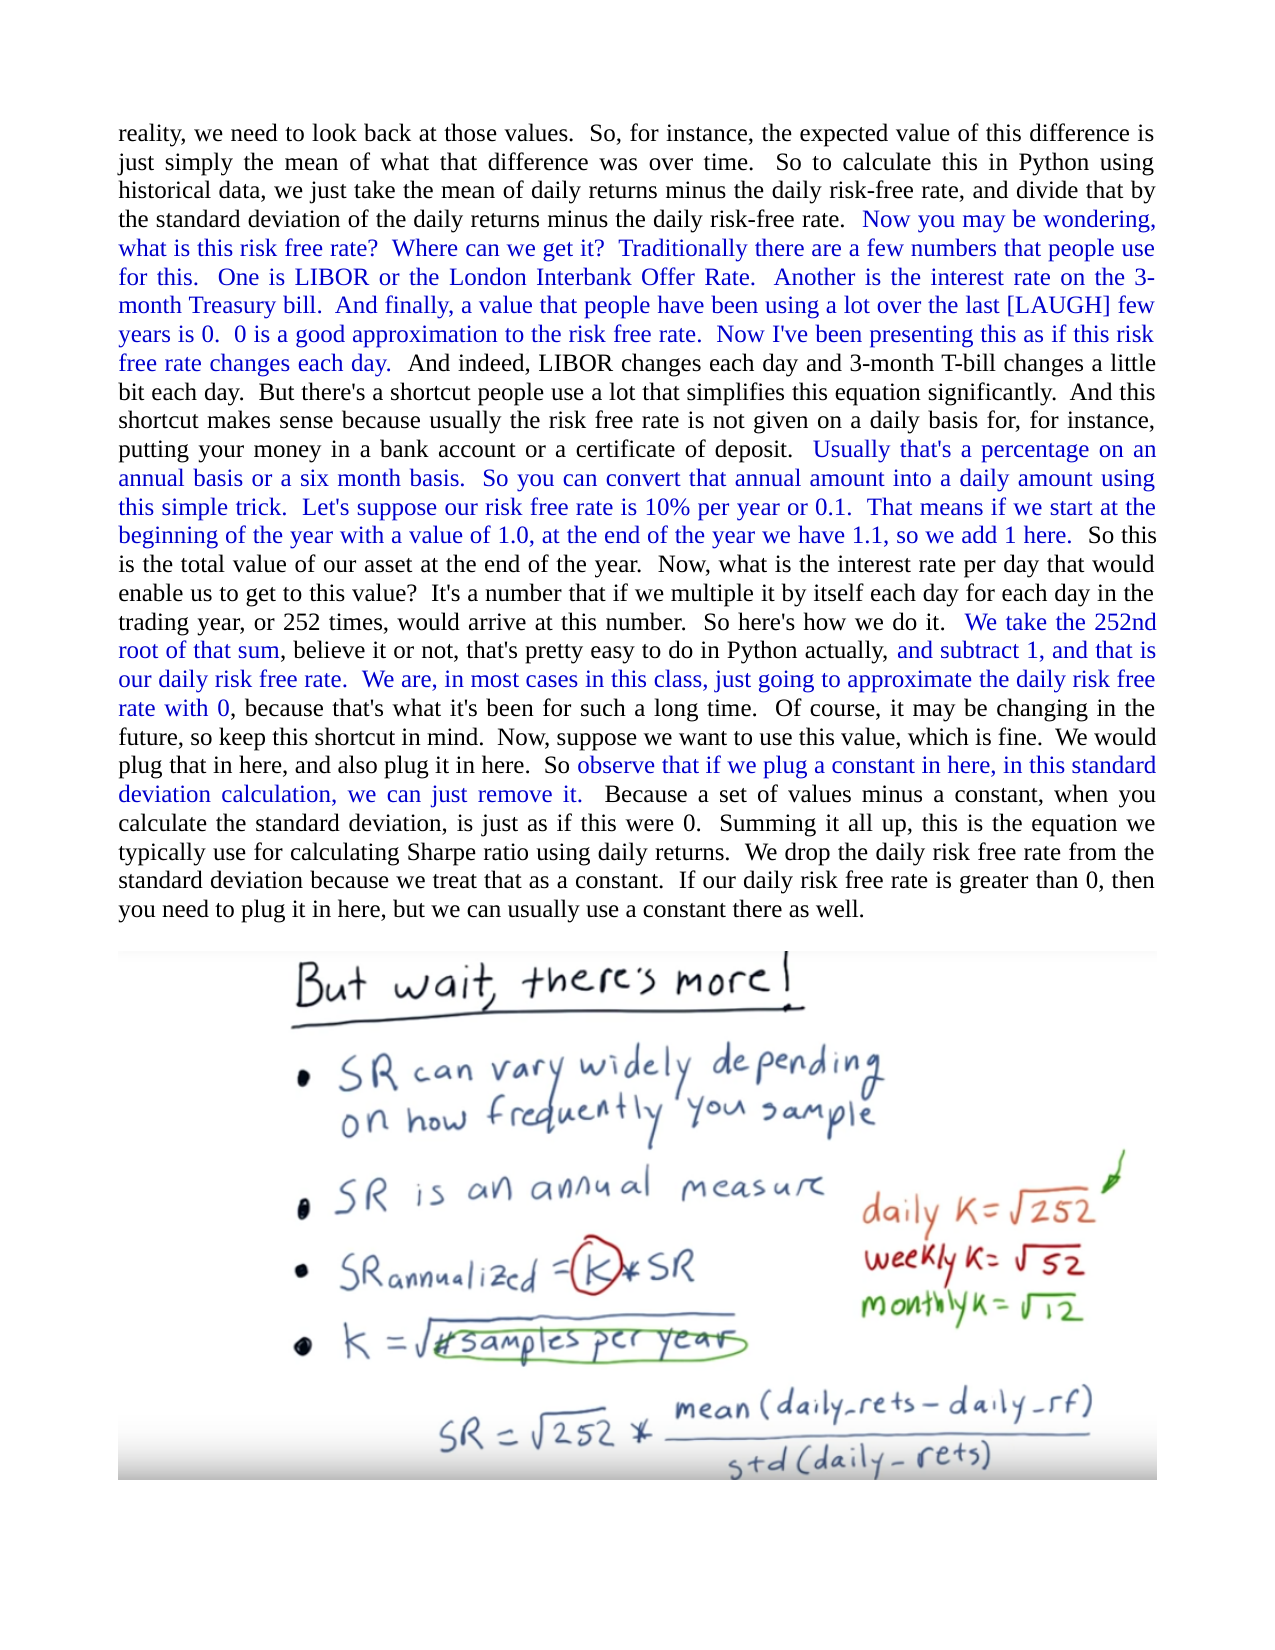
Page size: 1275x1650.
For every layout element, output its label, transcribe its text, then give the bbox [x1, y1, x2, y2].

picture [118, 951, 1157, 1480]
text reality, we need to look back at those values. So, for instance, the expected value of this difference is just simply the mean of what that difference was over time. So to calculate this in Python using historical data, we just take the mean of daily returns minus the daily risk-free rate, and divide that by the standard deviation of the daily returns minus the daily risk-free rate. Now you may be wondering, what is this risk free rate? Where can we get it? Traditionally there are a few numbers that people use for this. One is LIBOR or the London Interbank Offer Rate. Another is the interest rate on the 3-month Treasury bill. And finally, a value that people have been using a lot over the last [LAUGH] few years is 0. 0 is a good approximation to the risk free rate. Now I've been presenting this as if this risk free rate changes each day. And indeed, LIBOR changes each day and 3-month T-bill changes a little bit each day. But there's a shortcut people use a lot that simplifies this equation significantly. And this shortcut makes sense because usually the risk free rate is not given on a daily basis for, for instance, putting your money in a bank account or a certificate of deposit. Usually that's a percentage on an annual basis or a six month basis. So you can convert that annual amount into a daily amount using this simple trick. Let's suppose our risk free rate is 10% per year or 0.1. That means if we start at the beginning of the year with a value of 1.0, at the end of the year we have 1.1, so we add 1 here. So this is the total value of our asset at the end of the year. Now, what is the interest rate per day that would enable us to get to this value? It's a number that if we multiple it by itself each day for each day in the trading year, or 252 times, would arrive at this number. So here's how we do it. We take the 252nd root of that sum, believe it or not, that's pretty easy to do in Python actually, and subtract 1, and that is our daily risk free rate. We are, in most cases in this class, just going to approximate the daily risk free rate with 0, because that's what it's been for such a long time. Of course, it may be changing in the future, so keep this shortcut in mind. Now, suppose we want to use this value, which is fine. We would plug that in here, and also plug it in here. So observe that if we plug a constant in here, in this standard deviation calculation, we can just remove it. Because a set of values minus a constant, when you calculate the standard deviation, is just as if this were 0. Summing it all up, this is the equation we typically use for calculating Sharpe ratio using daily returns. We drop the daily risk free rate from the standard deviation because we treat that as a constant. If our daily risk free rate is greater than 0, then you need to plug it in here, but we can usually use a constant there as well. [118, 118, 1157, 923]
